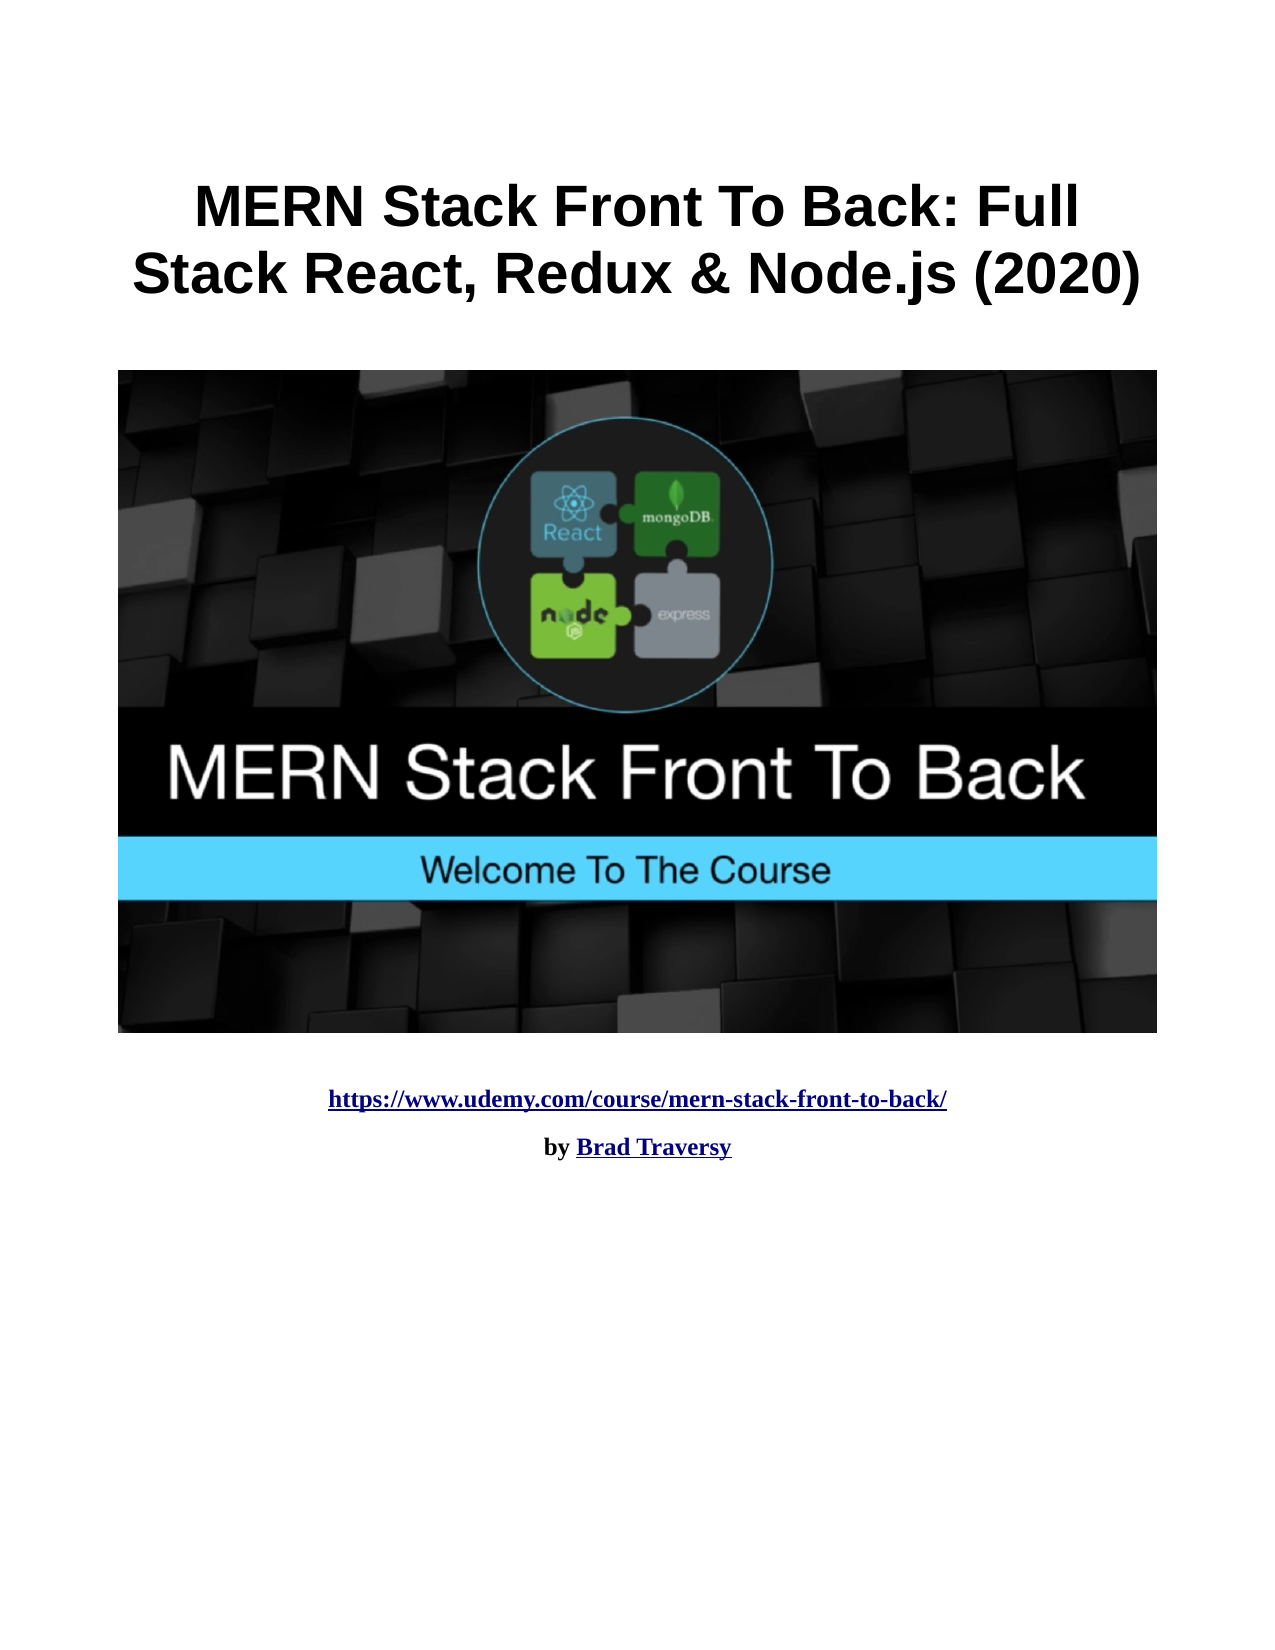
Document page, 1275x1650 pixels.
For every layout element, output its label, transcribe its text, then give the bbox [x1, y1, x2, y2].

text https://www.udemy.com/course/mern-stack-front-to-back/ [118, 1084, 1157, 1113]
picture [118, 370, 1157, 1033]
text by Brad Traversy [118, 1132, 1157, 1161]
title MERN Stack Front To Back: Full Stack React, Redux & Node.js (2020) [118, 172, 1157, 306]
